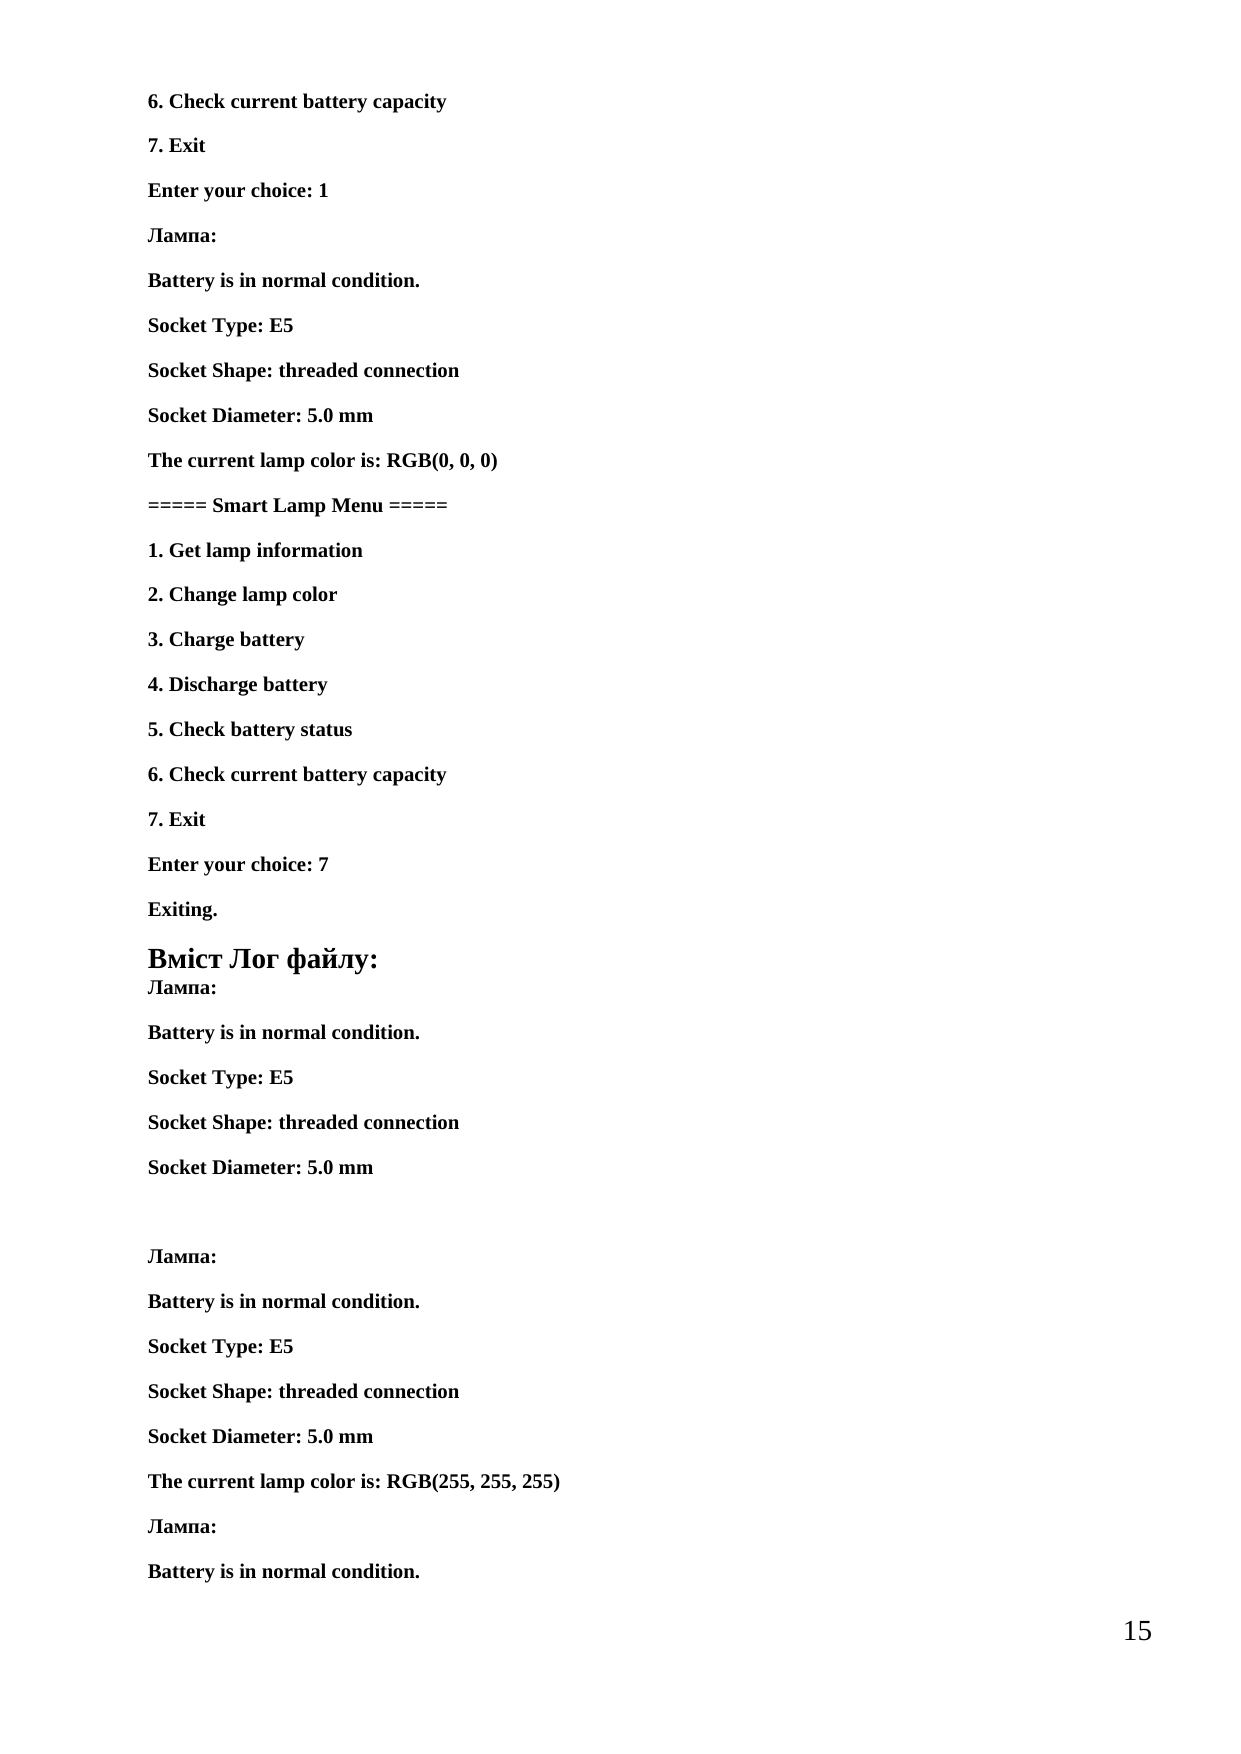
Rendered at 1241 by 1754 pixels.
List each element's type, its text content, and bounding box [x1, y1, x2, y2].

text Battery is in normal condition. [148, 1559, 1152, 1583]
text 6. Check current battery capacity [148, 762, 1152, 786]
text 2. Change lamp color [148, 582, 1152, 606]
text Socket Shape: threaded connection [148, 1379, 1152, 1403]
text Battery is in normal condition. [148, 1020, 1152, 1044]
text Socket Shape: threaded connection [148, 358, 1152, 382]
text Лампа: [148, 223, 1152, 247]
text 7. Exit [148, 807, 1152, 831]
text Лампа: [148, 1244, 1152, 1268]
text 1. Get lamp information [148, 537, 1152, 562]
text 4. Discharge battery [148, 672, 1152, 696]
text Socket Diameter: 5.0 mm [148, 1155, 1152, 1179]
text 3. Charge battery [148, 627, 1152, 651]
text The current lamp color is: RGB(0, 0, 0) [148, 448, 1152, 472]
text Лампа: [148, 1514, 1152, 1538]
text The current lamp color is: RGB(255, 255, 255) [148, 1469, 1152, 1493]
text Socket Diameter: 5.0 mm [148, 403, 1152, 427]
text Socket Shape: threaded connection [148, 1110, 1152, 1134]
text Enter your choice: 1 [148, 178, 1152, 202]
text 5. Check battery status [148, 717, 1152, 741]
text 6. Check current battery capacity [148, 88, 1152, 113]
text Battery is in normal condition. [148, 268, 1152, 292]
text Вміст Лог файлу: Лампа: [148, 942, 1152, 999]
text Battery is in normal condition. [148, 1289, 1152, 1313]
text 7. Exit [148, 133, 1152, 157]
text ===== Smart Lamp Menu ===== [148, 493, 1152, 517]
text Socket Diameter: 5.0 mm [148, 1424, 1152, 1448]
text Enter your choice: 7 [148, 852, 1152, 876]
text Exiting. [148, 897, 1152, 921]
text Socket Type: E5 [148, 1334, 1152, 1358]
text Socket Type: E5 [148, 1065, 1152, 1089]
text Socket Type: E5 [148, 313, 1152, 337]
